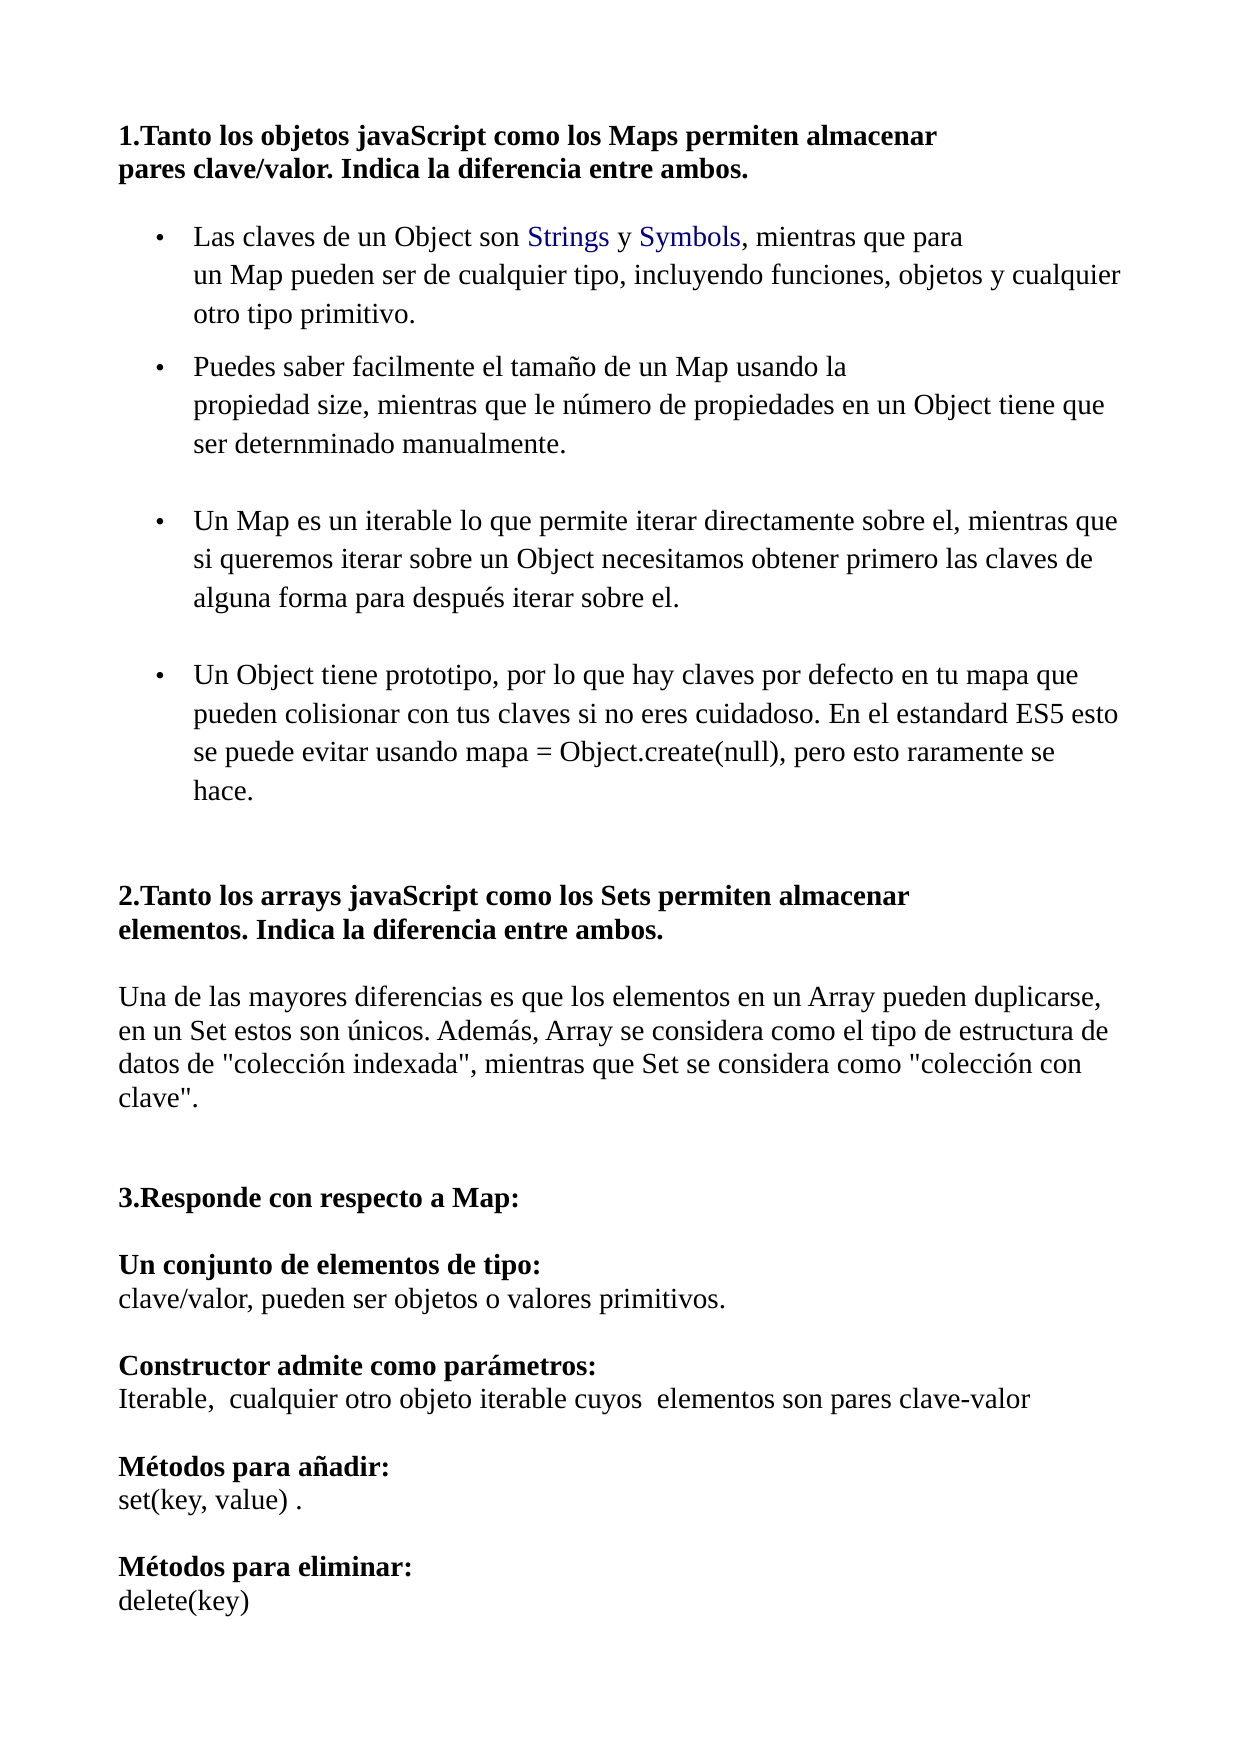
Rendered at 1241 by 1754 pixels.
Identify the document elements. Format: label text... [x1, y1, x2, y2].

text elementos. Indica la diferencia entre ambos. [118, 912, 1122, 946]
text Un conjunto de elementos de tipo: [118, 1247, 1122, 1281]
text Métodos para añadir: [118, 1449, 1122, 1482]
text pares clave/valor. Indica la diferencia entre ambos. [118, 152, 1122, 185]
list Un Object tiene prototipo, por lo que hay claves por defecto en tu mapa que pueden colisionar con tus claves si no eres cuidadoso. En el estandard ES5 esto se puede evitar usando mapa = Object.create(null), pero esto raramente se hace. [156, 657, 1122, 806]
text delete(key) [118, 1583, 1122, 1616]
text Métodos para eliminar: [118, 1549, 1122, 1583]
text Constructor admite como parámetros: [118, 1348, 1122, 1382]
text Iterable​,​ ​ cualquier otro objeto iterable​ cuyos elementos son pares clave-valor [118, 1382, 1122, 1415]
text set(key, value)​ . [118, 1482, 1122, 1516]
text 2.Tanto los arrays javaScript como los Sets permiten almacenar [118, 878, 1122, 912]
text Una de las mayores diferencias es que los elementos en un Array pueden duplicarse, en un Set estos son únicos. Además, Array se considera como el tipo de estructura de datos de "colección indexada", mientras que Set se considera como "colección con clave". [118, 979, 1122, 1113]
text 3.Responde con respecto a Map: [118, 1180, 1122, 1214]
text 1.Tanto los objetos javaScript como los Maps permiten almacenar [118, 118, 1122, 152]
list Un Map es un iterable lo que permite iterar directamente sobre el, mientras que si queremos iterar sobre un Object necesitamos obtener primero las claves de alguna forma para después iterar sobre el. [156, 503, 1122, 614]
list Las claves de un Object son Strings y Symbols, mientras que para un Map pueden ser de cualquier tipo, incluyendo funciones, objetos y cualquier otro tipo primitivo. [156, 219, 1122, 329]
text clave/valor, pueden ser objetos o valores primitivos. [118, 1281, 1122, 1314]
list Puedes saber facilmente el tamaño de un Map usando la propiedad size, mientras que le número de propiedades en un Object tiene que ser deternminado manualmente. [156, 349, 1122, 459]
